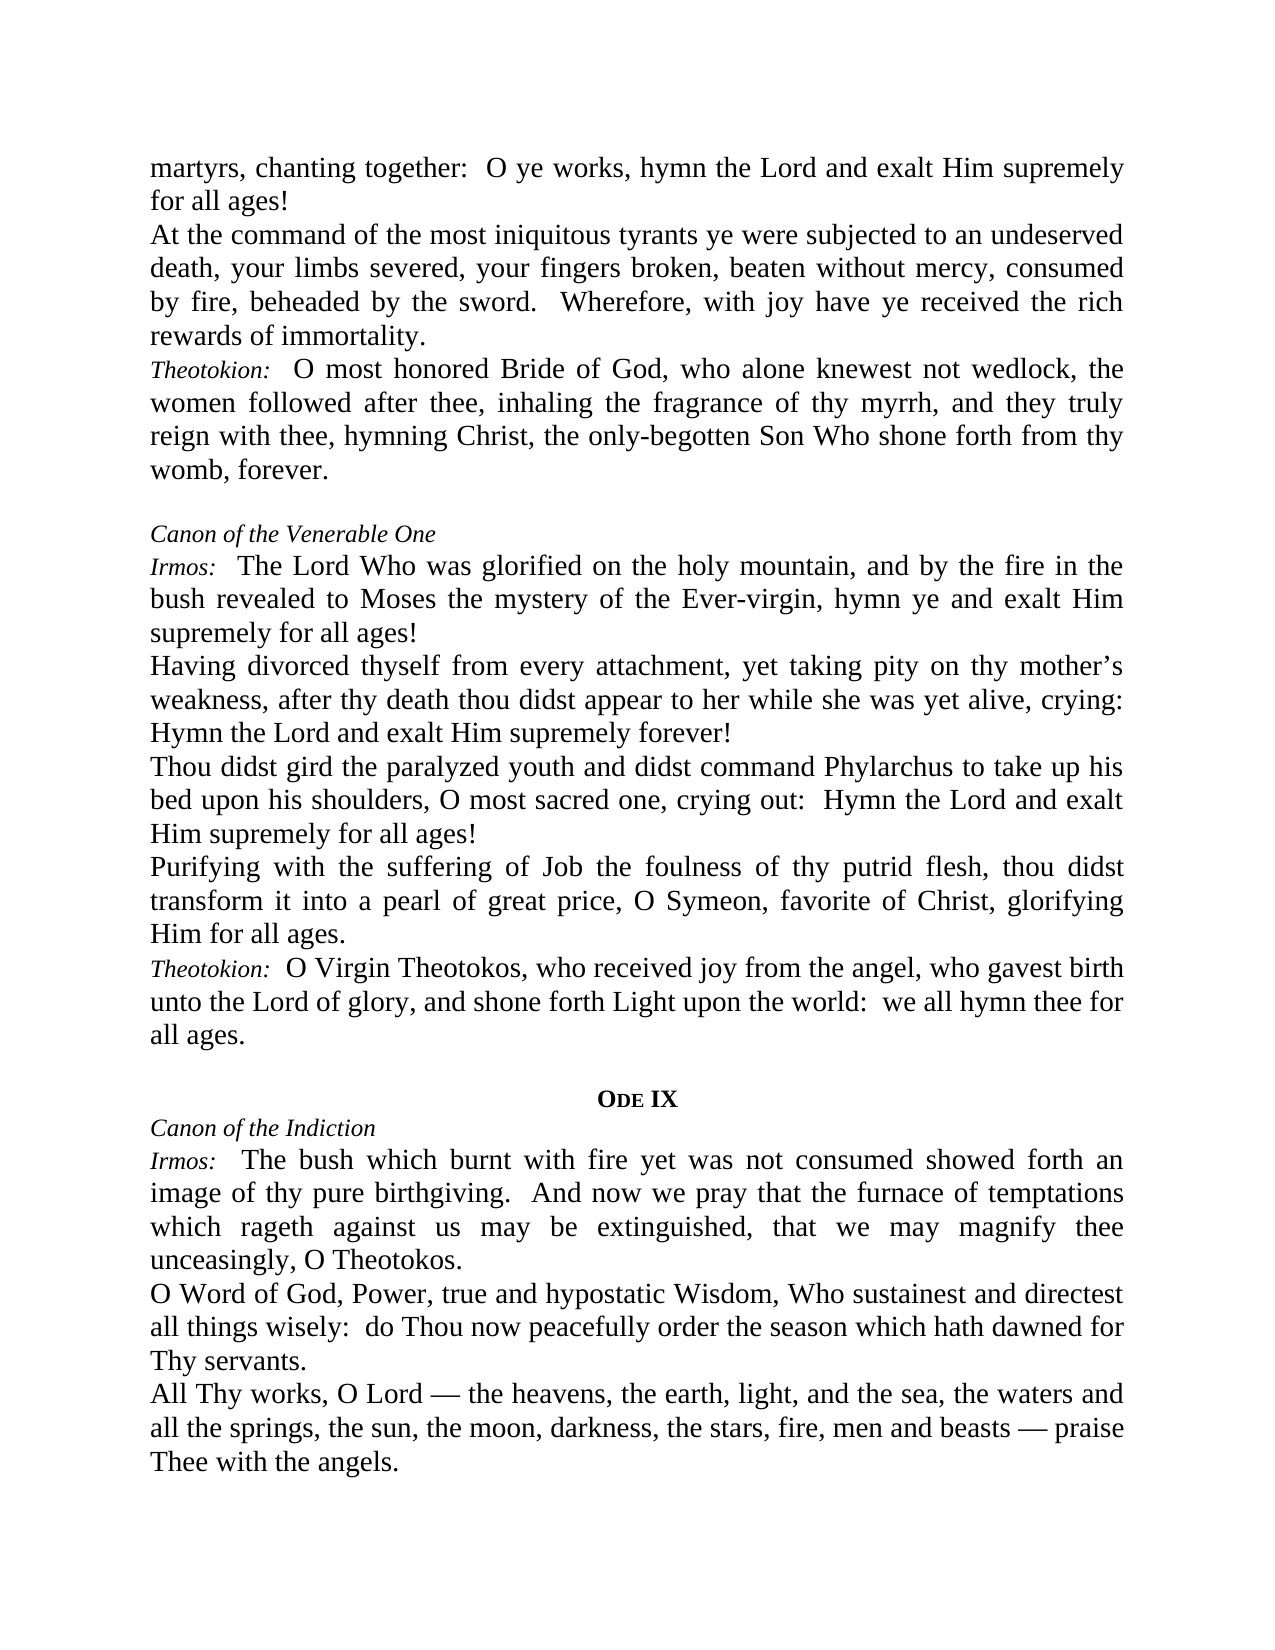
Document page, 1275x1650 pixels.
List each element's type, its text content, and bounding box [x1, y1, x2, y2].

text At the command of the most iniquitous tyrants ye were subjected to an undeserved death, your limbs severed, your fingers broken, beaten without mercy, consumed by fire, beheaded by the sword. Wherefore, with joy have ye received the rich rewards of immortality. [150, 217, 1125, 351]
text All Thy works, O Lord — the heavens, the earth, light, and the sea, the waters and all the springs, the sun, the moon, darkness, the stars, fire, men and beasts — praise Thee with the angels. [150, 1377, 1125, 1477]
text Irmos: The bush which burnt with fire yet was not consumed showed forth an image of thy pure birthgiving. And now we pray that the furnace of temptations which rageth against us may be extinguished, that we may magnify thee unceasingly, O Theotokos. [150, 1142, 1125, 1276]
text Theotokion: O most honored Bride of God, who alone knewest not wedlock, the women followed after thee, inhaling the fragrance of thy myrrh, and they truly reign with thee, hymning Christ, the only-begotten Son Who shone forth from thy womb, forever. [150, 351, 1125, 485]
text Canon of the Venerable One [150, 519, 1125, 548]
text Thou didst gird the paralyzed youth and didst command Phylarchus to take up his bed upon his shoulders, O most sacred one, crying out: Hymn the Lord and exalt Him supremely for all ages! [150, 749, 1125, 849]
text Ode IX [150, 1084, 1125, 1113]
text Canon of the Indiction [150, 1113, 1125, 1142]
text martyrs, chanting together: O ye works, hymn the Lord and exalt Him supremely for all ages! [150, 150, 1125, 217]
text Theotokion: O Virgin Theotokos, who received joy from the angel, who gavest birth unto the Lord of glory, and shone forth Light upon the world: we all hymn thee for all ages. [150, 950, 1125, 1051]
text O Word of God, Power, true and hypostatic Wisdom, Who sustainest and directest all things wisely: do Thou now peacefully order the season which hath dawned for Thy servants. [150, 1276, 1125, 1377]
text Purifying with the suffering of Job the foulness of thy putrid flesh, thou didst transform it into a pearl of great price, O Symeon, favorite of Christ, glorifying Him for all ages. [150, 849, 1125, 950]
text Having divorced thyself from every attachment, yet taking pity on thy mother’s weakness, after thy death thou didst appear to her while she was yet alive, crying: Hymn the Lord and exalt Him supremely forever! [150, 648, 1125, 749]
text Irmos: The Lord Who was glorified on the holy mountain, and by the fire in the bush revealed to Moses the mystery of the Ever-virgin, hymn ye and exalt Him supremely for all ages! [150, 548, 1125, 648]
